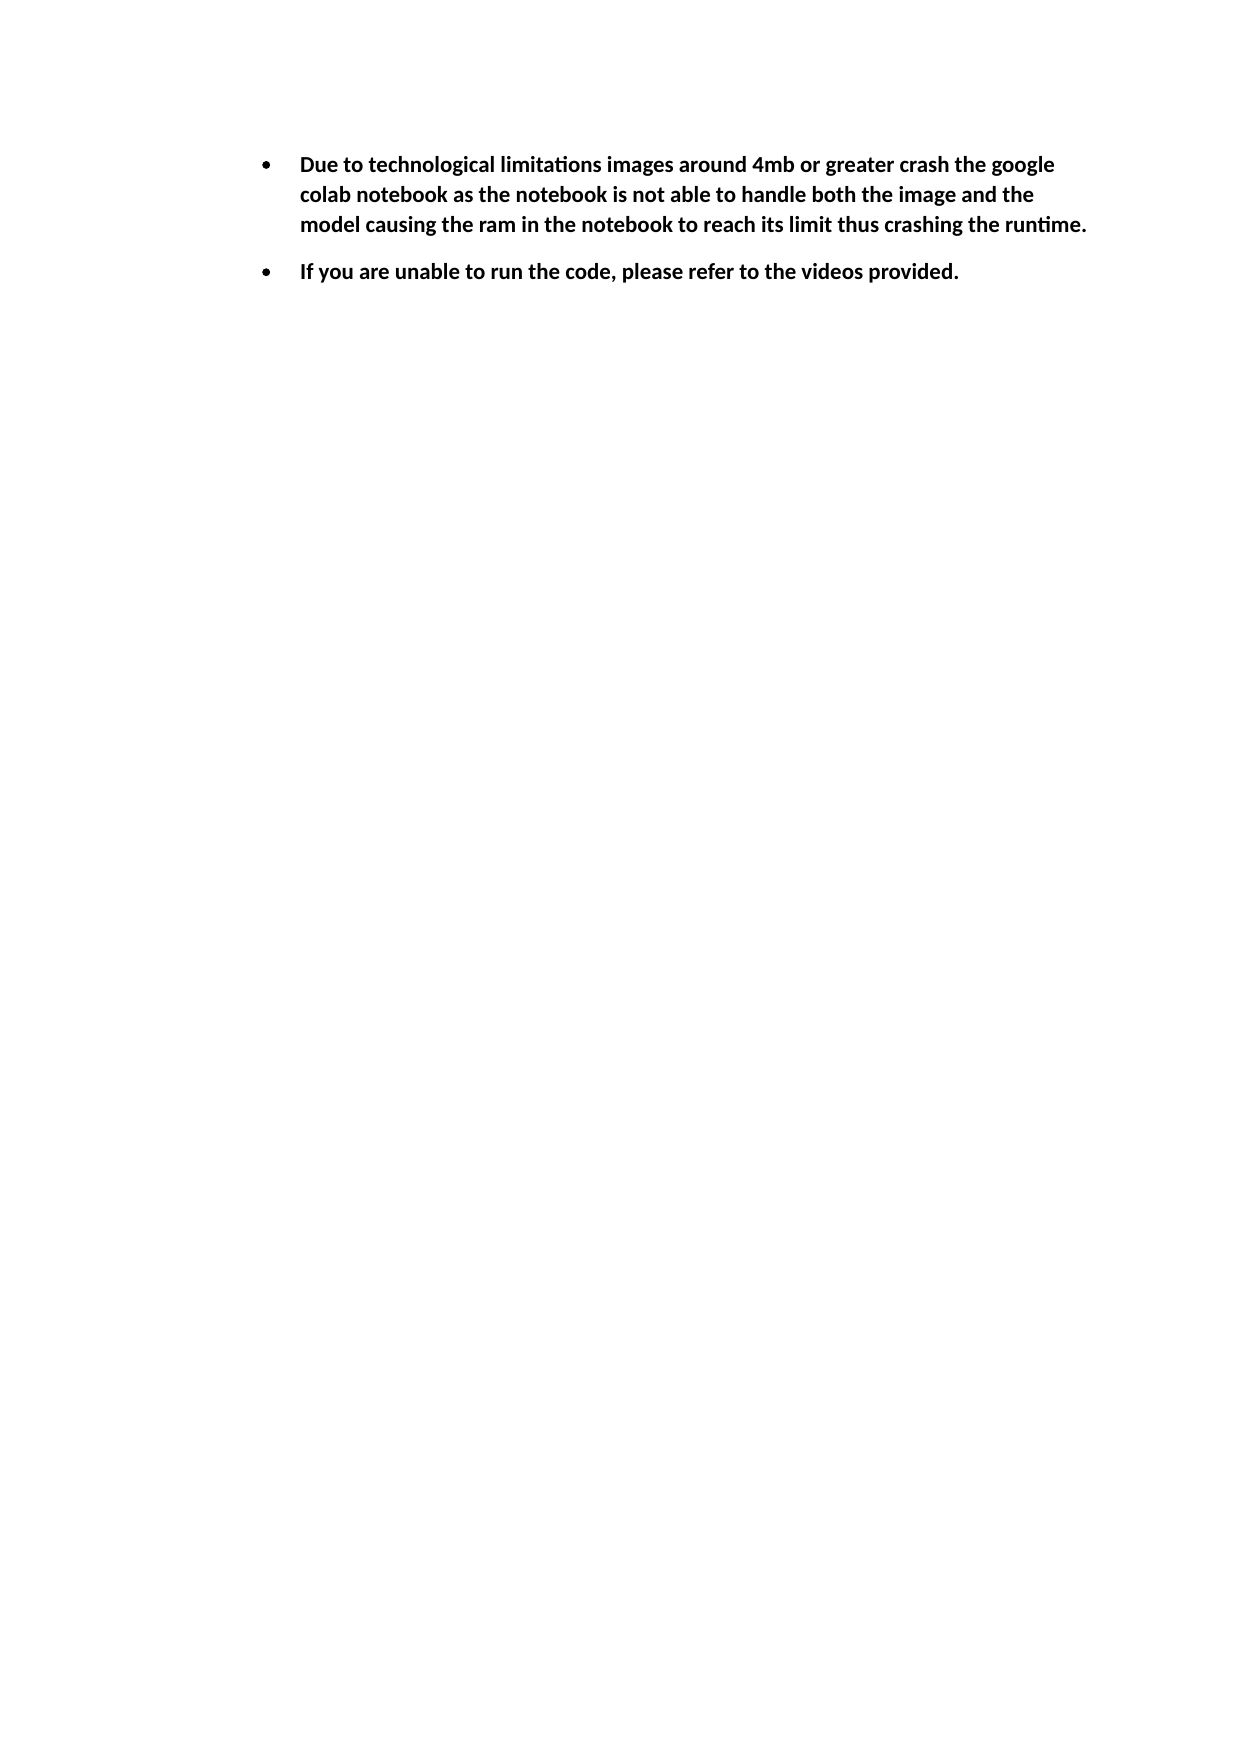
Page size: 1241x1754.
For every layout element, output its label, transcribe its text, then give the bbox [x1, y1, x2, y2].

list Due to technological limitations images around 4mb or greater crash the google colab notebook as the notebook is not able to handle both the image and the model causing the ram in the notebook to reach its limit thus crashing the runtime. [262, 150, 1090, 238]
list If you are unable to run the code, please refer to the videos provided. [262, 257, 1090, 285]
